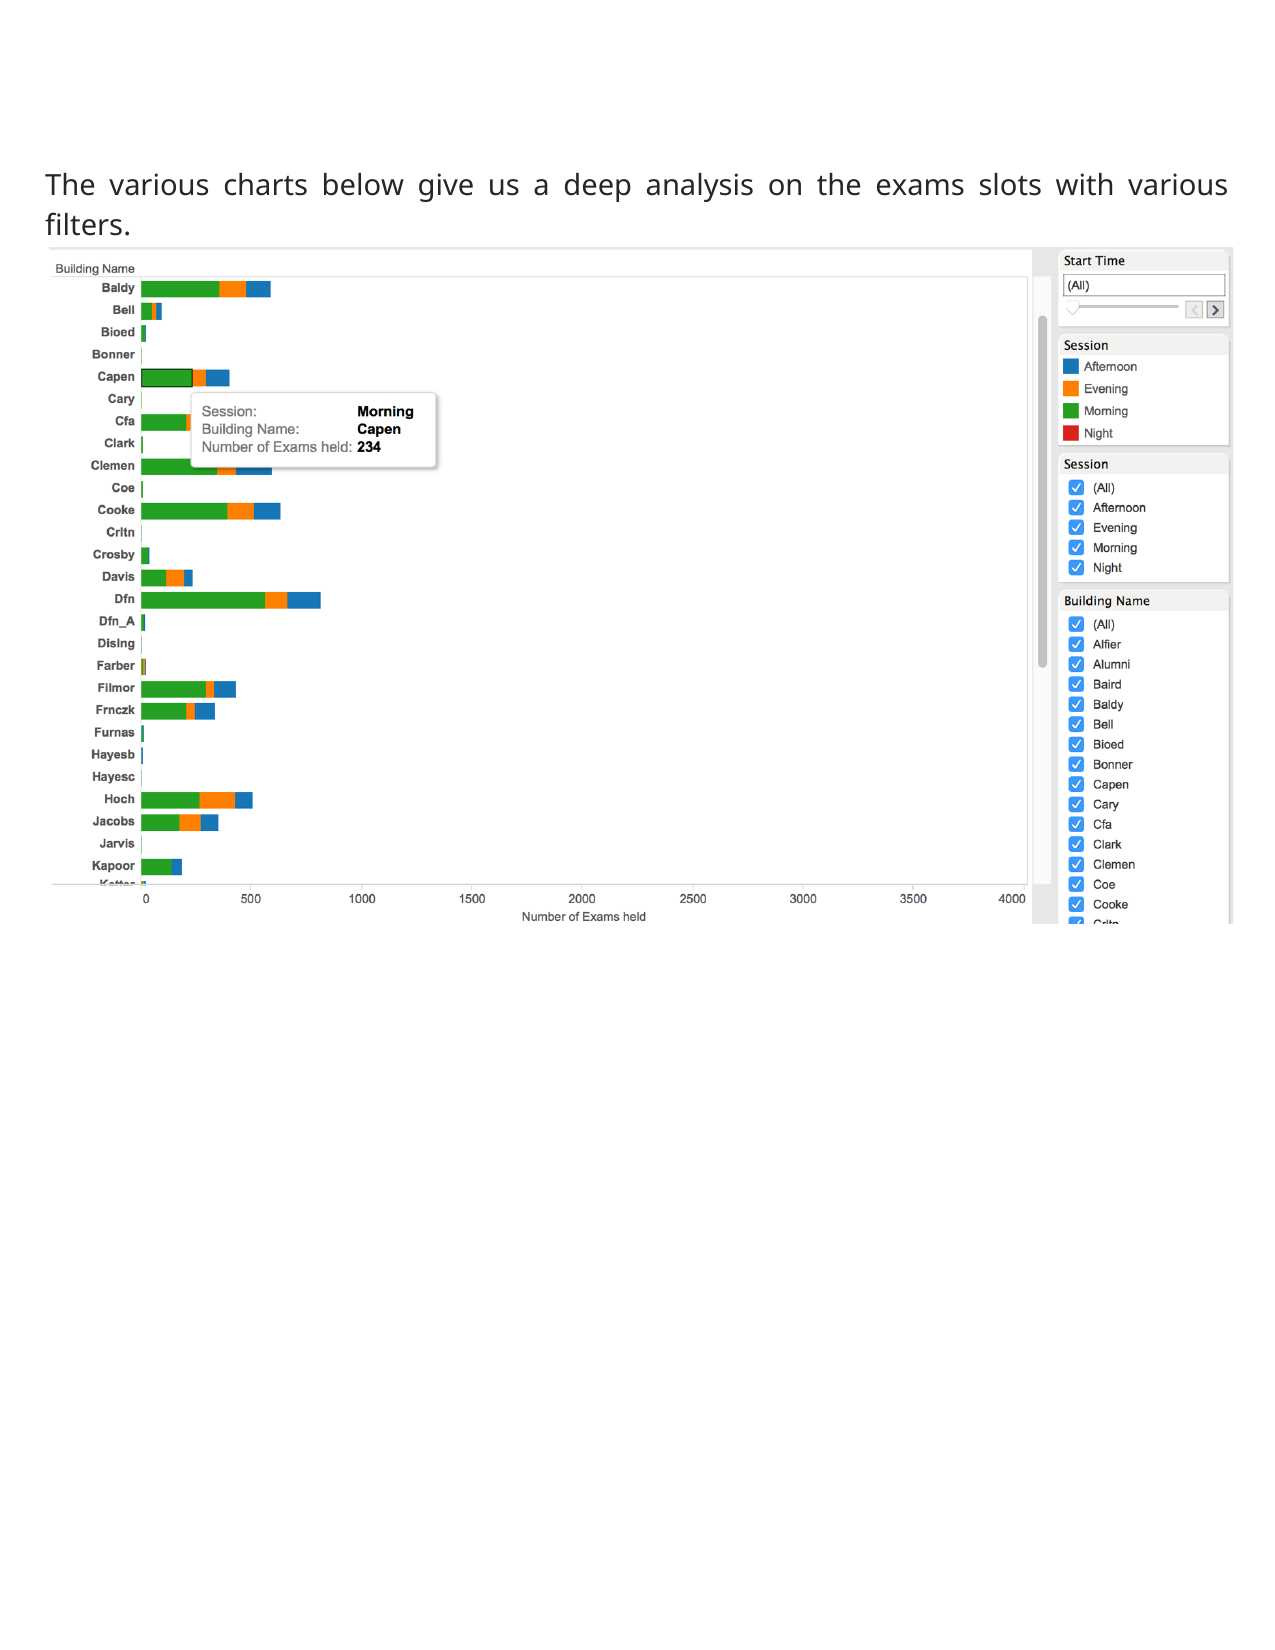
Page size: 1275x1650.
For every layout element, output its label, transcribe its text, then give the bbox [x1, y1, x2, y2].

text The various charts below give us a deep analysis on the exams slots with various filters. [45, 164, 1230, 243]
picture [49, 247, 1234, 924]
